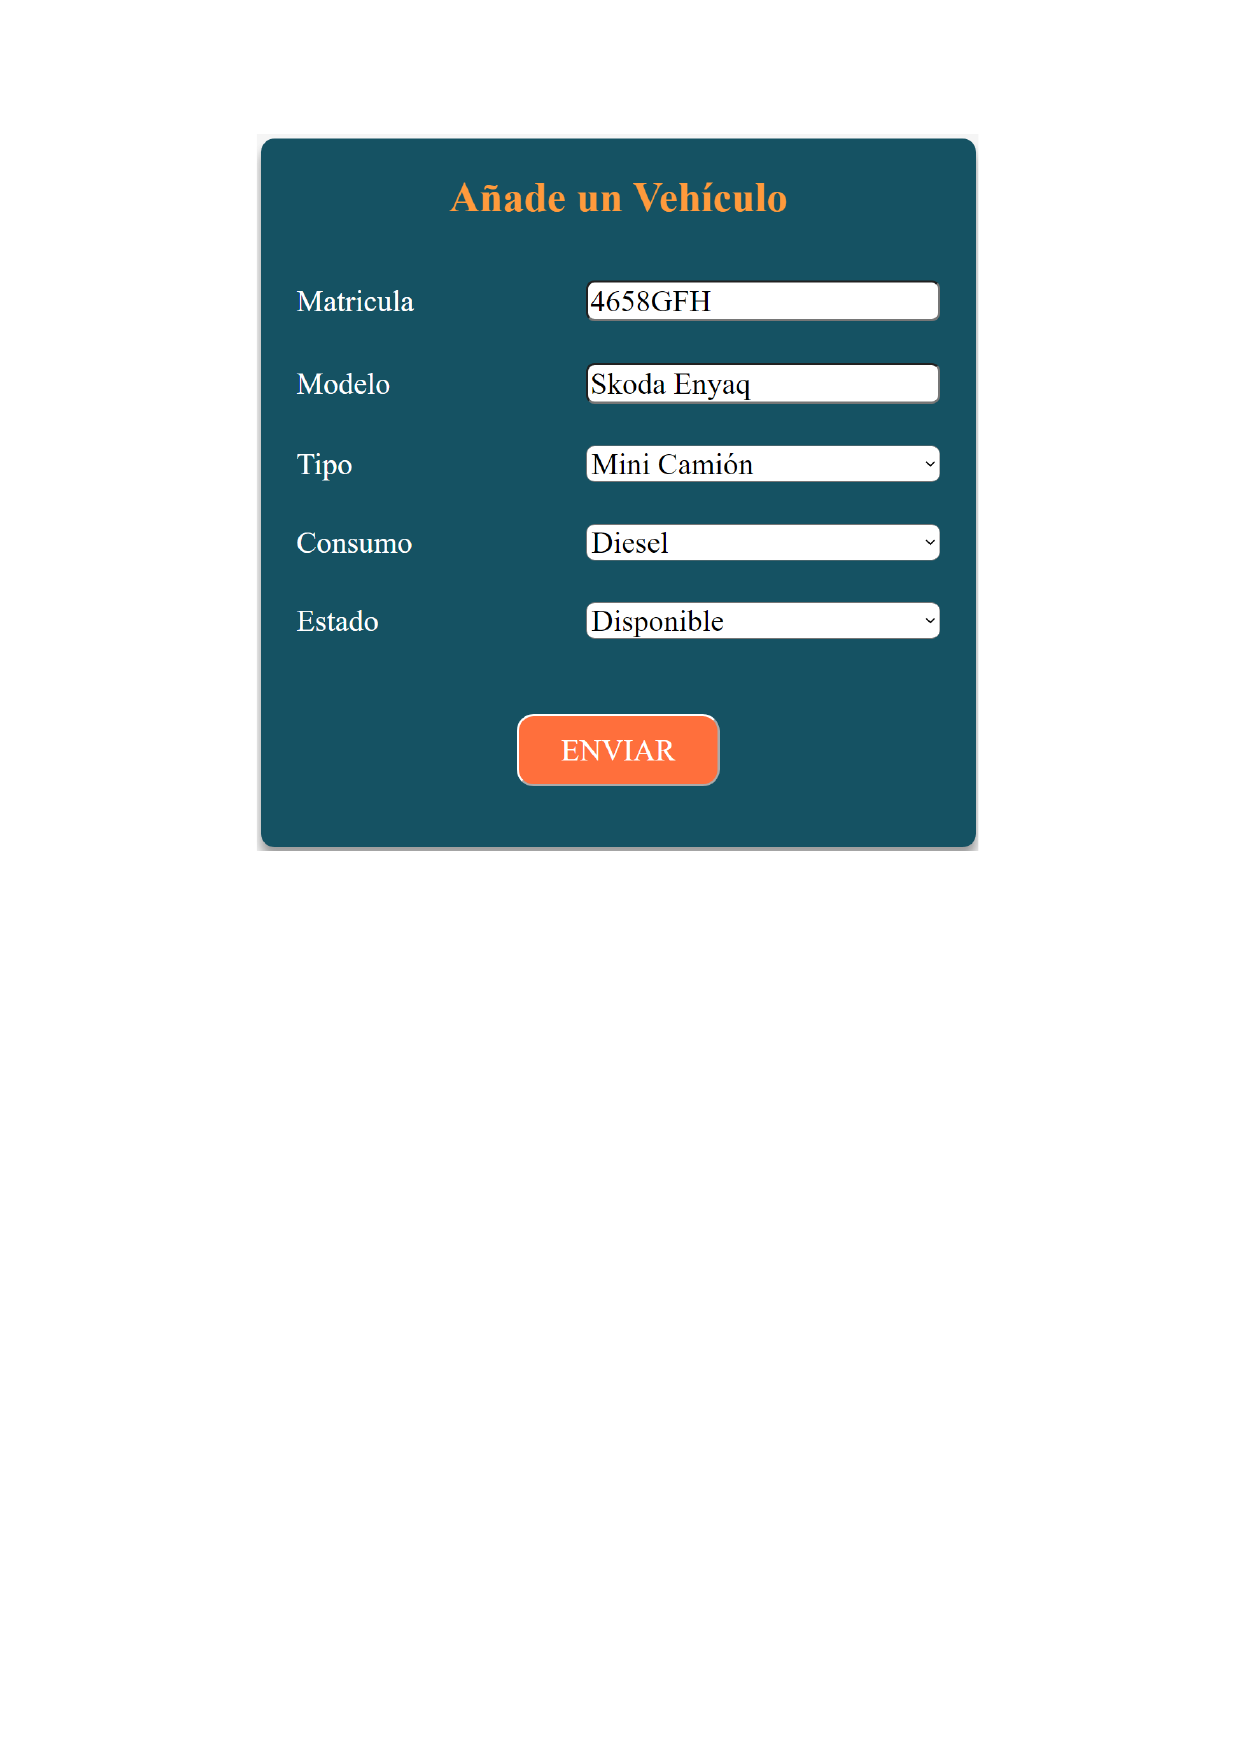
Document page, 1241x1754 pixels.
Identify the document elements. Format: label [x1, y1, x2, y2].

picture [256, 134, 979, 851]
